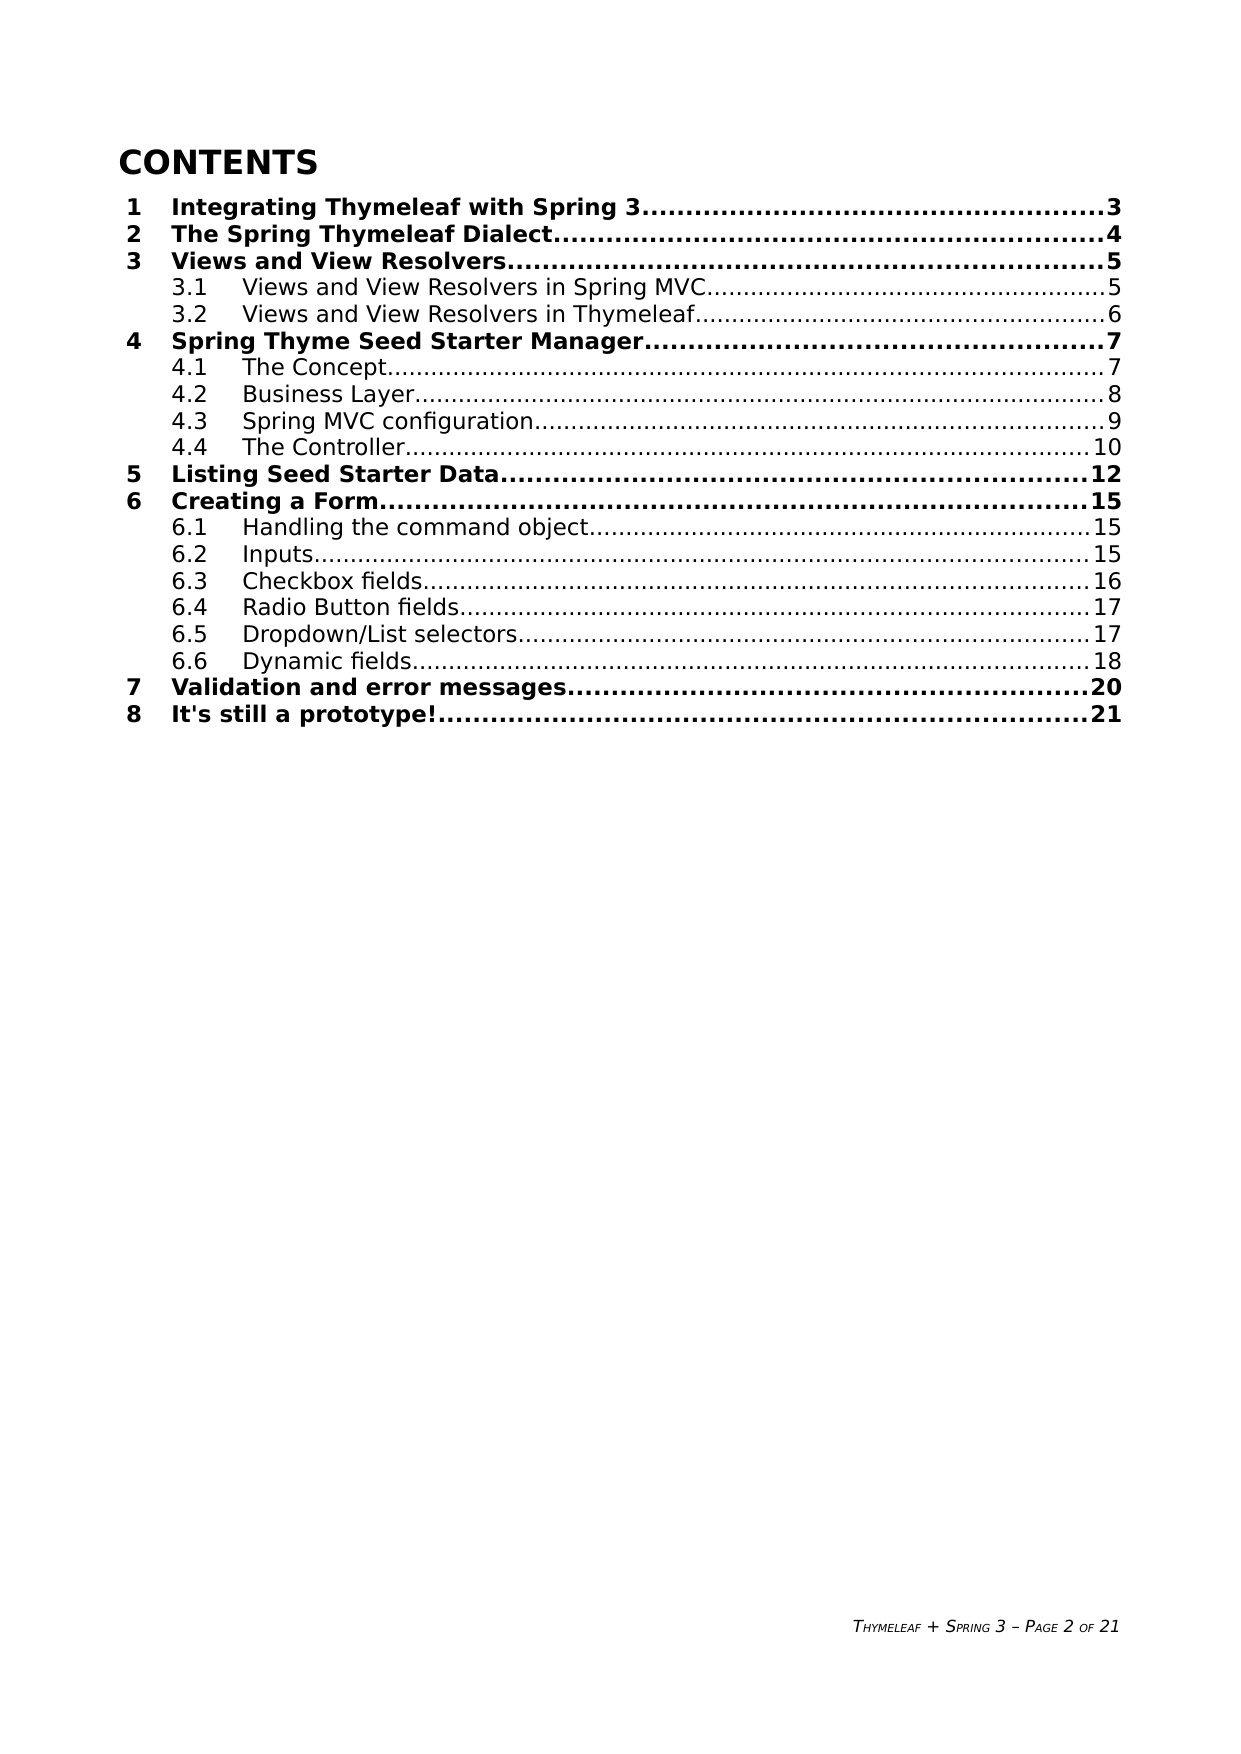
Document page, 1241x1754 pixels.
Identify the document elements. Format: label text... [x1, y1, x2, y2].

text 1 Integrating Thymeleaf with Spring 3 3 [118, 194, 1122, 221]
text 4 Spring Thyme Seed Starter Manager 7 [118, 328, 1122, 354]
text 4.1 The Concept 7 [171, 354, 1122, 381]
text 4.4 The Controller 10 [171, 434, 1122, 461]
text 6.1 Handling the command object 15 [171, 514, 1122, 541]
text 3.1 Views and View Resolvers in Spring MVC 5 [171, 274, 1122, 301]
text 6.6 Dynamic fields 18 [171, 648, 1122, 674]
text 6.2 Inputs 15 [171, 541, 1122, 568]
text 6 Creating a Form 15 [118, 488, 1122, 514]
subtitle Contents [118, 143, 1122, 182]
text 4.2 Business Layer 8 [171, 381, 1122, 408]
text 6.5 Dropdown/List selectors 17 [171, 621, 1122, 648]
text 6.3 Checkbox fields 16 [171, 568, 1122, 594]
text 6.4 Radio Button fields 17 [171, 594, 1122, 621]
text 5 Listing Seed Starter Data 12 [118, 461, 1122, 488]
text 3.2 Views and View Resolvers in Thymeleaf 6 [171, 301, 1122, 328]
text 4.3 Spring MVC configuration 9 [171, 408, 1122, 434]
text 2 The Spring Thymeleaf Dialect 4 [118, 221, 1122, 248]
text 7 Validation and error messages 20 [118, 674, 1122, 701]
text 3 Views and View Resolvers 5 [118, 248, 1122, 274]
text 8 It's still a prototype! 21 [118, 701, 1122, 728]
